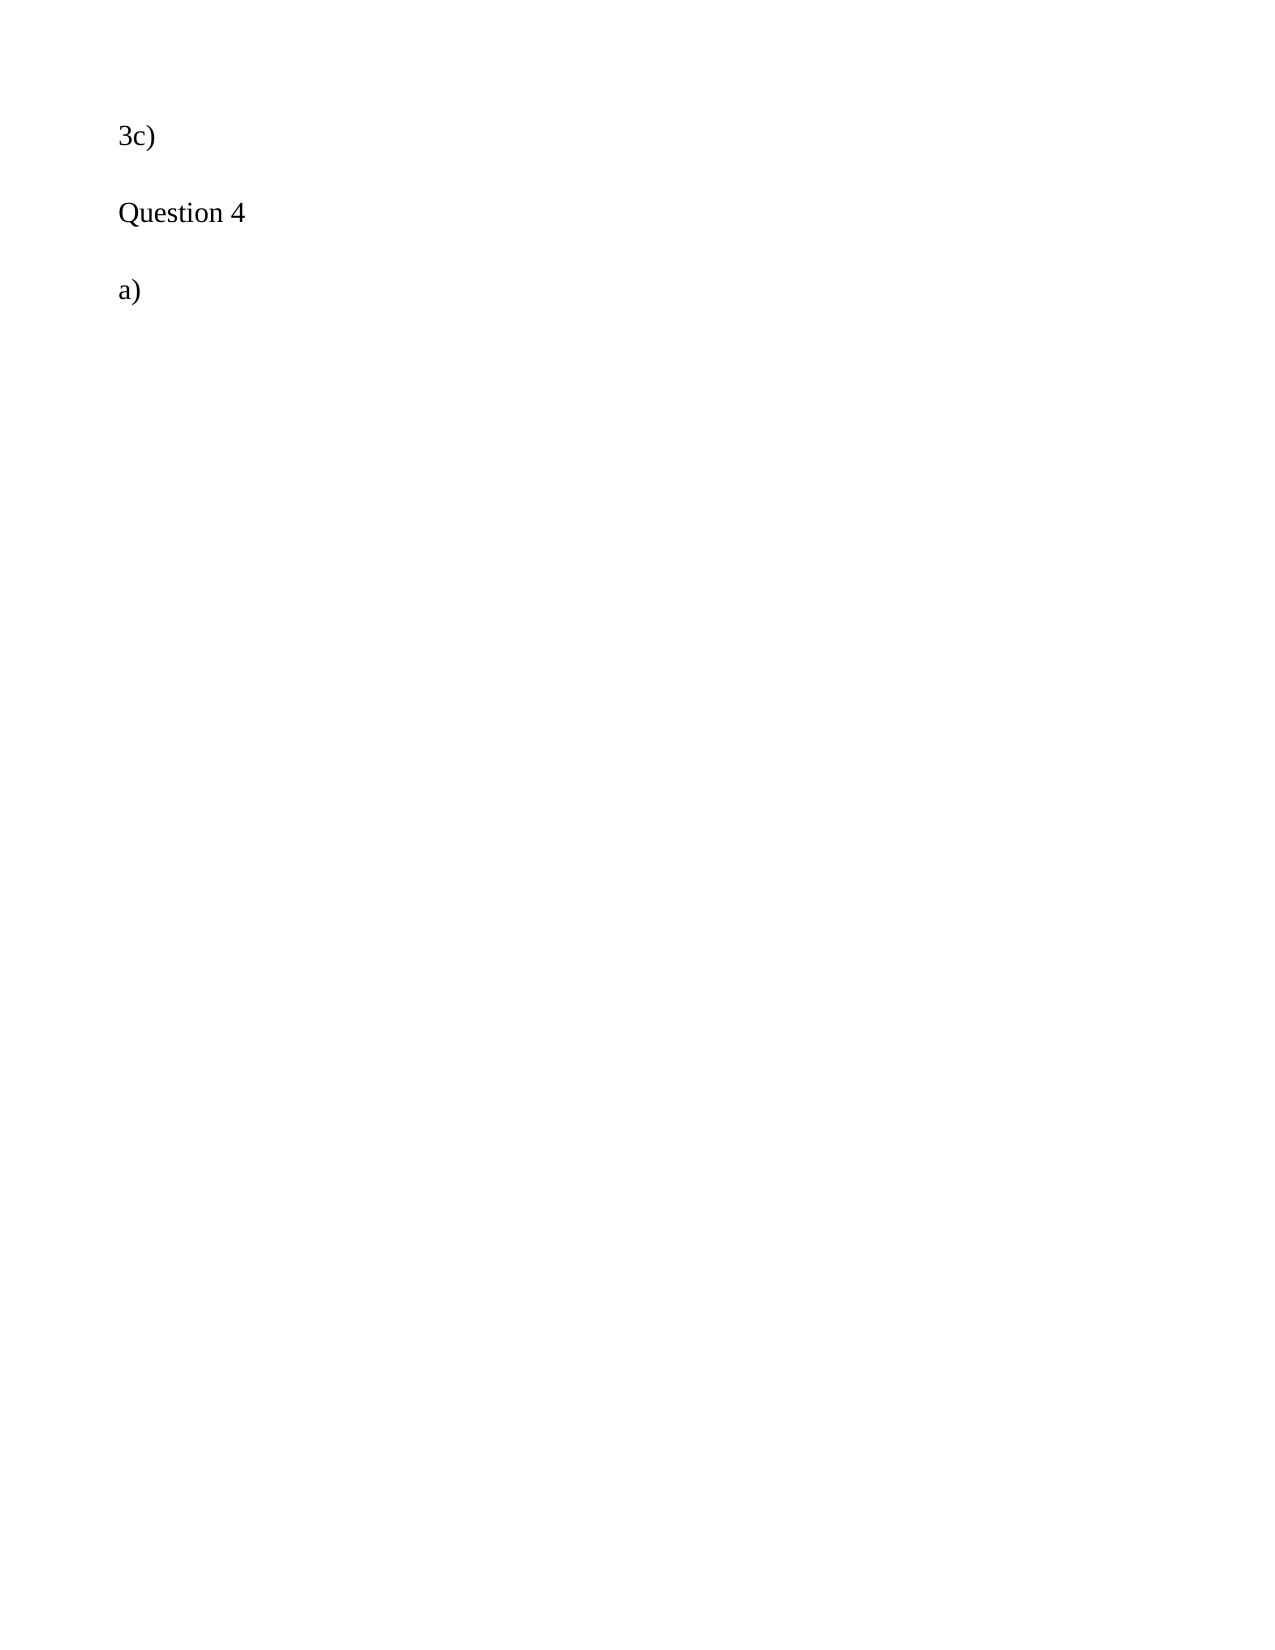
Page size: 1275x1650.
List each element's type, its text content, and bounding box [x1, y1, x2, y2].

text Question 4 [118, 195, 1157, 229]
text 3c) [118, 118, 1157, 152]
text a) [118, 272, 1157, 306]
